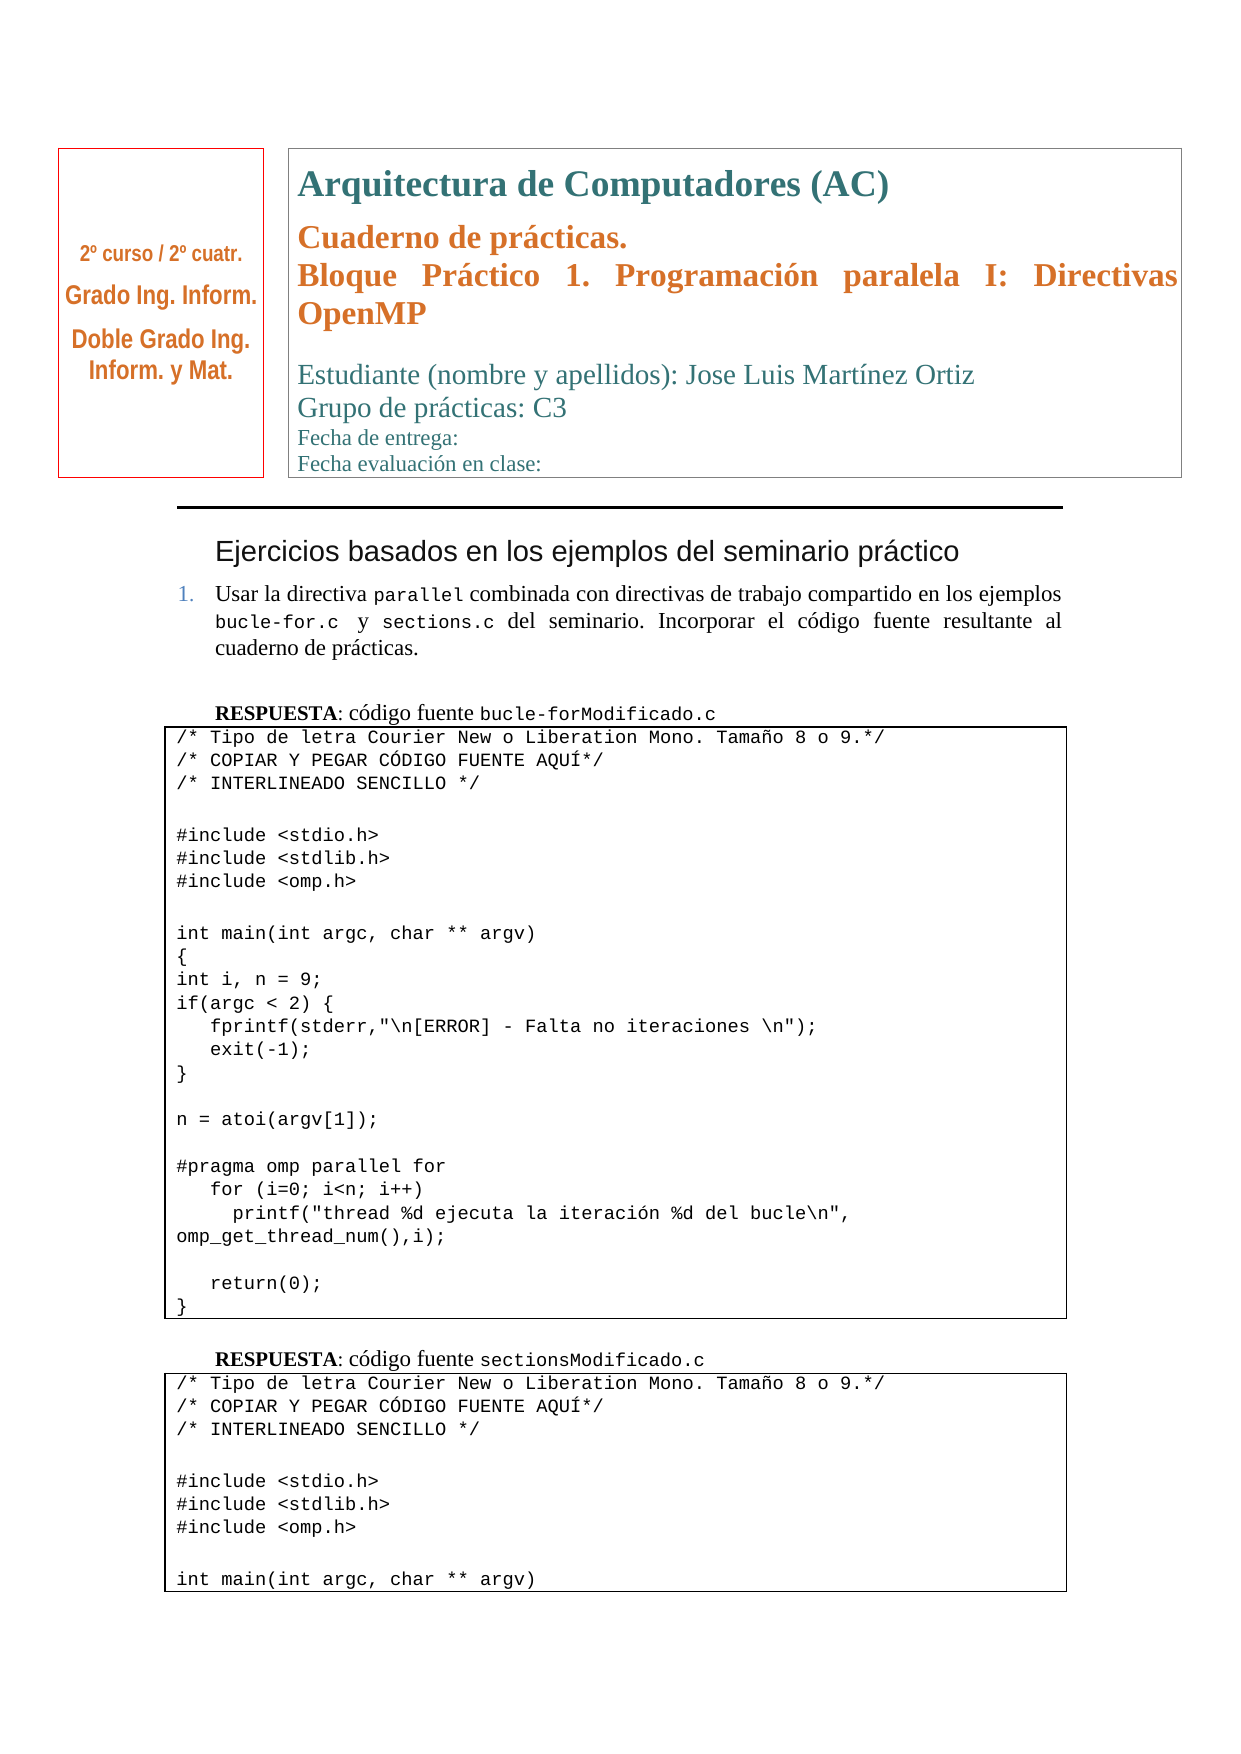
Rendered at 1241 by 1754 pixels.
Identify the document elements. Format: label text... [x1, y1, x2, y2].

table_header /* Tipo de letra Courier New o Liberation Mono. Tamaño 8 o 9.*/ /* COPIAR Y PEGAR CÓDIGO FUENTE AQUÍ*/ /* INTERLINEADO SENCILLO */ #include <stdio.h> #include <stdlib.h> #include <omp.h> int main(int argc, char ** argv) { int i, n = 9; if(argc < 2) { fprintf(stderr,"\n[ERROR] - Falta no iteraciones \n"); exit(-1); } n = atoi(argv[1]); #pragma omp parallel for for (i=0; i<n; i++) printf("thread %d ejecuta la iteración %d del bucle\n", omp_get_thread_num(),i); return(0); } [166, 728, 1066, 1318]
text RESPUESTA: código fuente sectionsModificado.c [215, 1346, 1063, 1372]
table_header /* Tipo de letra Courier New o Liberation Mono. Tamaño 8 o 9.*/ /* COPIAR Y PEGAR CÓDIGO FUENTE AQUÍ*/ /* INTERLINEADO SENCILLO */ #include <stdio.h> #include <stdlib.h> #include <omp.h> int main(int argc, char ** argv) [166, 1374, 1066, 1591]
table_header [264, 148, 288, 477]
table_header 2º curso / 2º cuatr. Grado Ing. Inform. Doble Grado Ing. Inform. y Mat. [59, 149, 263, 477]
table_header Arquitectura de Computadores (AC) Cuaderno de prácticas. Bloque Práctico 1. Programación paralela I: Directivas OpenMP Estudiante (nombre y apellidos): Jose Luis Martínez Ortiz Grupo de prácticas: C3 Fecha de entrega: Fecha evaluación en clase: [289, 149, 1181, 477]
text RESPUESTA: código fuente bucle-forModificado.c [215, 699, 1063, 726]
list Usar la directiva parallel combinada con directivas de trabajo compartido en los ejemplos bucle-for.c y sections.c del seminario. Incorporar el código fuente resultante al cuaderno de prácticas. [177, 580, 1063, 661]
subtitle Ejercicios basados en los ejemplos del seminario práctico [177, 534, 1063, 568]
